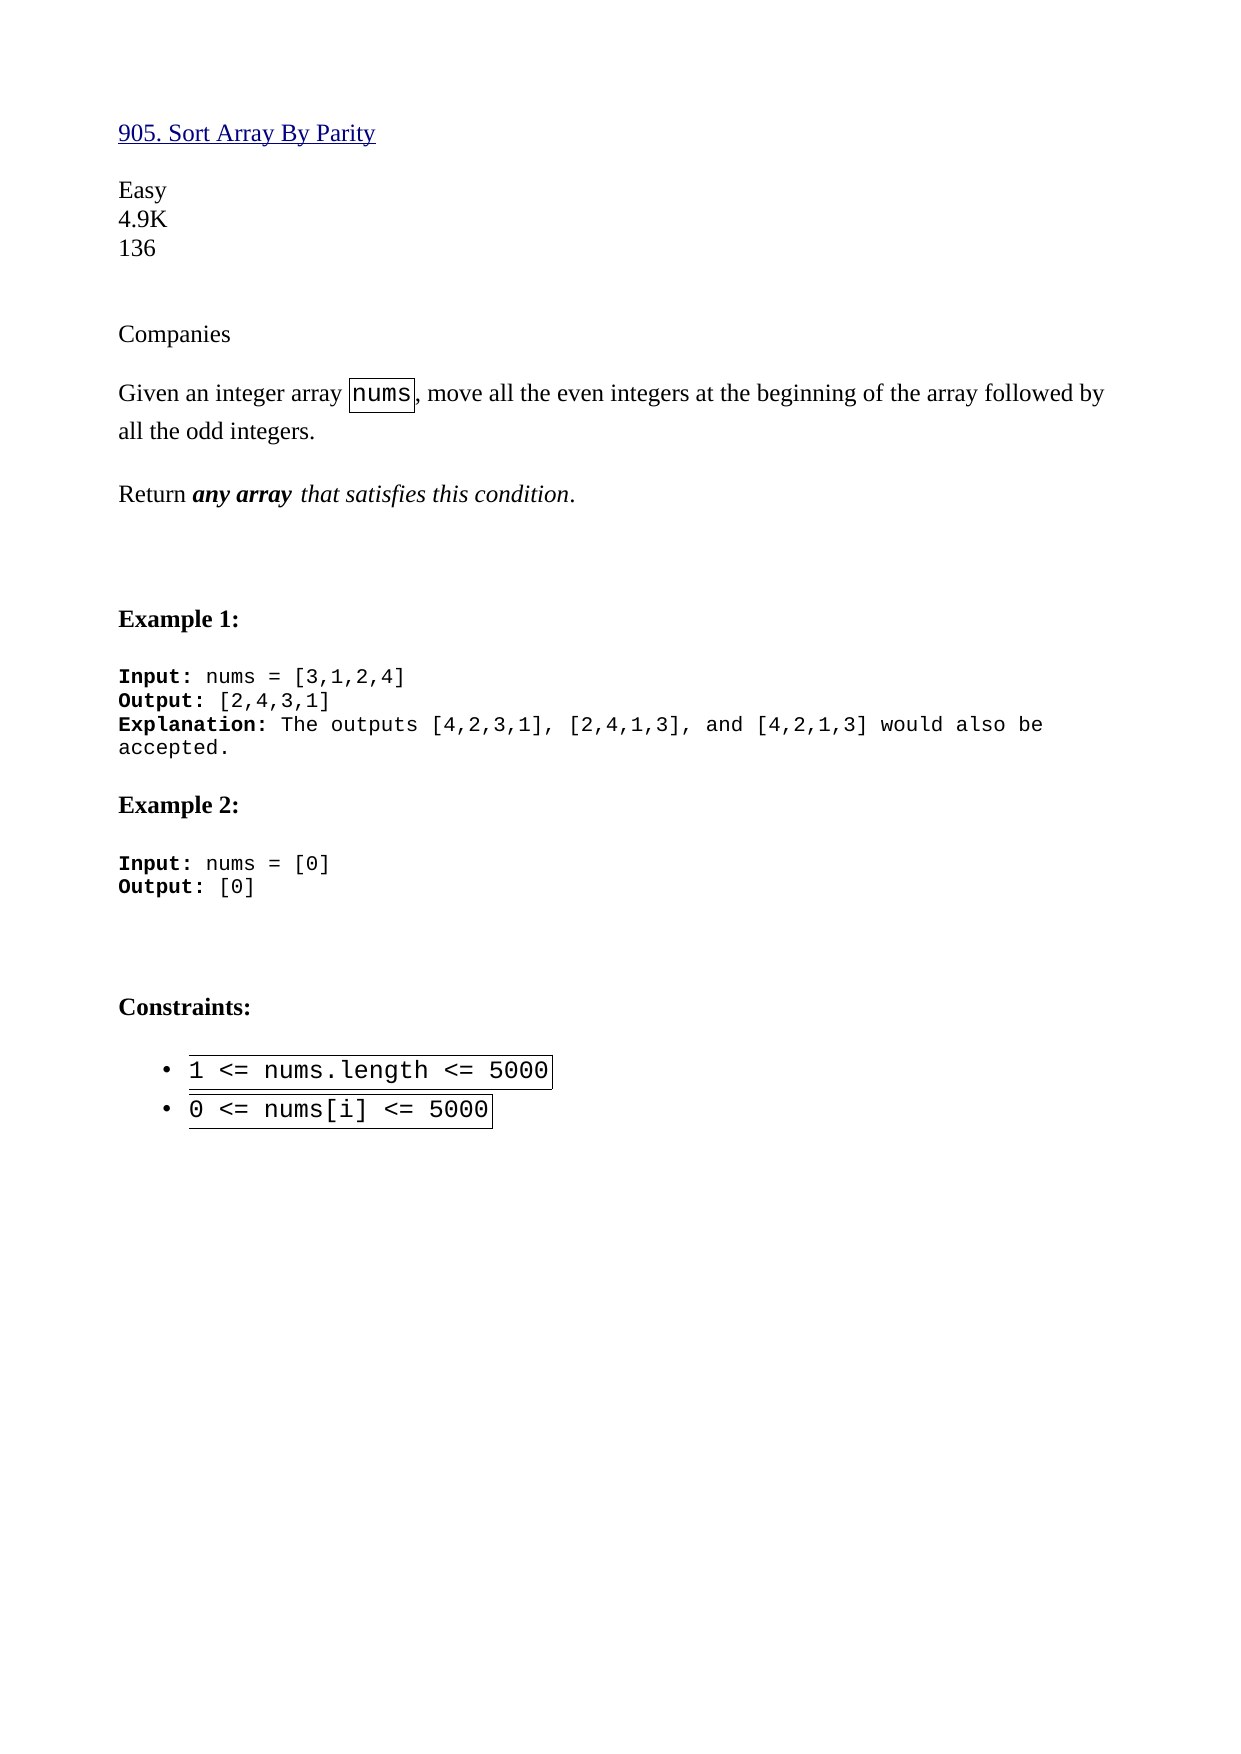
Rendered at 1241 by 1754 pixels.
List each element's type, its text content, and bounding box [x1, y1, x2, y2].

list 1 <= nums.length <= 5000 [162, 1054, 552, 1089]
list [553, 1054, 1122, 1089]
text 136 [118, 233, 1122, 262]
text Example 2: [118, 790, 1122, 819]
text Example 1: [118, 604, 1122, 632]
list [493, 1094, 1122, 1128]
text Output: [2,4,3,1] [118, 690, 1122, 713]
text Explanation: The outputs [4,2,3,1], [2,4,1,3], and [4,2,1,3] would also be accepted. [118, 713, 1122, 761]
text Input: nums = [3,1,2,4] [118, 666, 1122, 690]
text Easy [118, 176, 1122, 204]
text 4.9K [118, 204, 1122, 233]
text Output: [0] [118, 876, 1122, 900]
text Companies [118, 319, 1122, 348]
text Input: nums = [0] [118, 853, 1122, 876]
text Constraints: [118, 992, 1122, 1021]
text Given an integer array nums, move all the even integers at the beginning of the array followed by all the odd integers. [118, 378, 1122, 445]
text Return any array that satisfies this condition. [118, 479, 1122, 507]
text 905. Sort Array By Parity [118, 118, 1122, 147]
list 0 <= nums[i] <= 5000 [162, 1094, 492, 1128]
